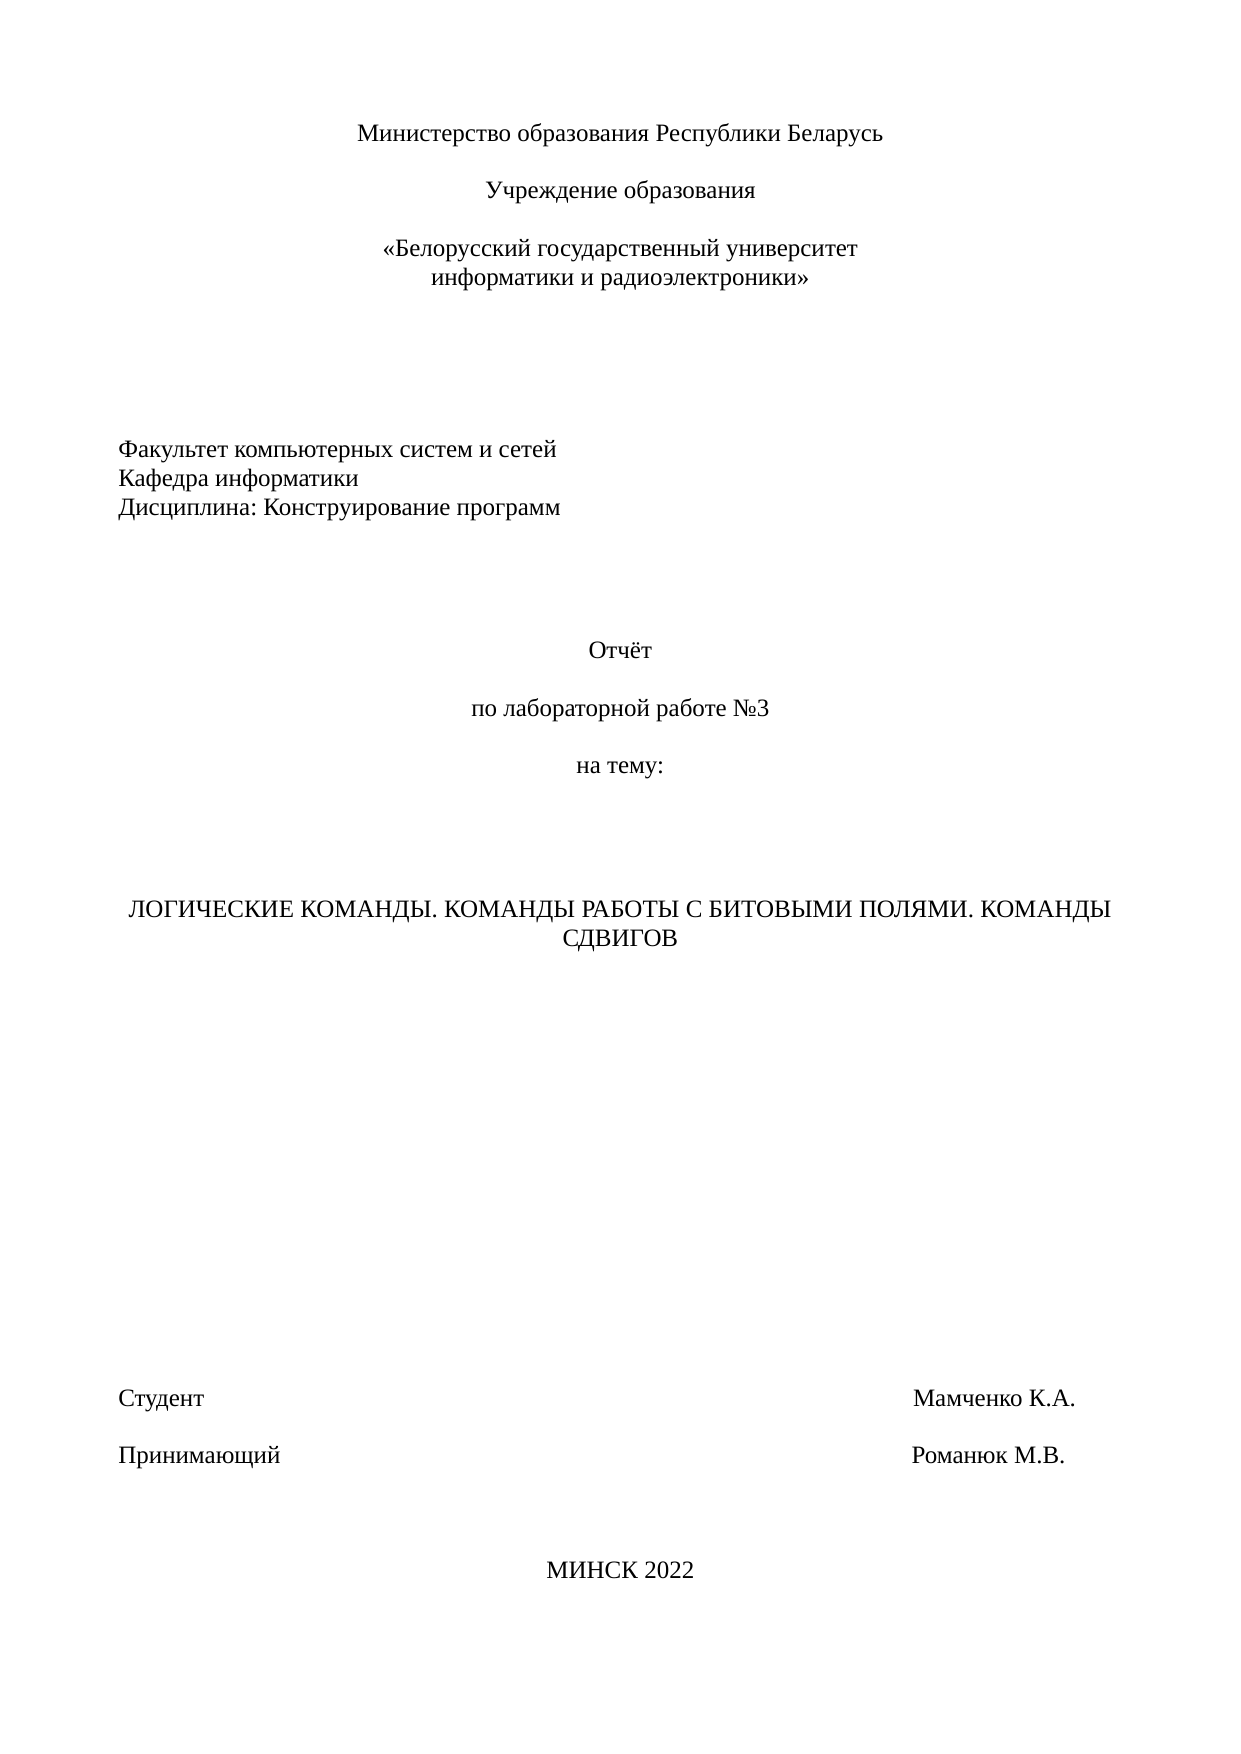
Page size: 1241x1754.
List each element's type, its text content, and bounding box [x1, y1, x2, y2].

text ЛОГИЧЕСКИЕ КОМАНДЫ. КОМАНДЫ РАБОТЫ С БИТОВЫМИ ПОЛЯМИ. КОМАНДЫ СДВИГОВ [118, 894, 1122, 952]
text Факультет компьютерных систем и сетей [118, 434, 1122, 463]
text информатики и радиоэлектроники» [118, 262, 1122, 291]
text МИНСК 2022 [118, 1556, 1122, 1584]
text Студент Мамченко К.А. [118, 1383, 1122, 1412]
text «Белорусский государственный университет [118, 233, 1122, 262]
text Дисциплина: Конструирование программ [118, 492, 1122, 521]
text Принимающий Романюк М.В. [118, 1441, 1122, 1469]
text по лабораторной работе №3 [118, 693, 1122, 722]
text Отчёт [118, 636, 1122, 664]
text Учреждение образования [118, 176, 1122, 204]
text Кафедра информатики [118, 463, 1122, 492]
text на тему: [118, 751, 1122, 779]
text Министерство образования Республики Беларусь [118, 118, 1122, 147]
